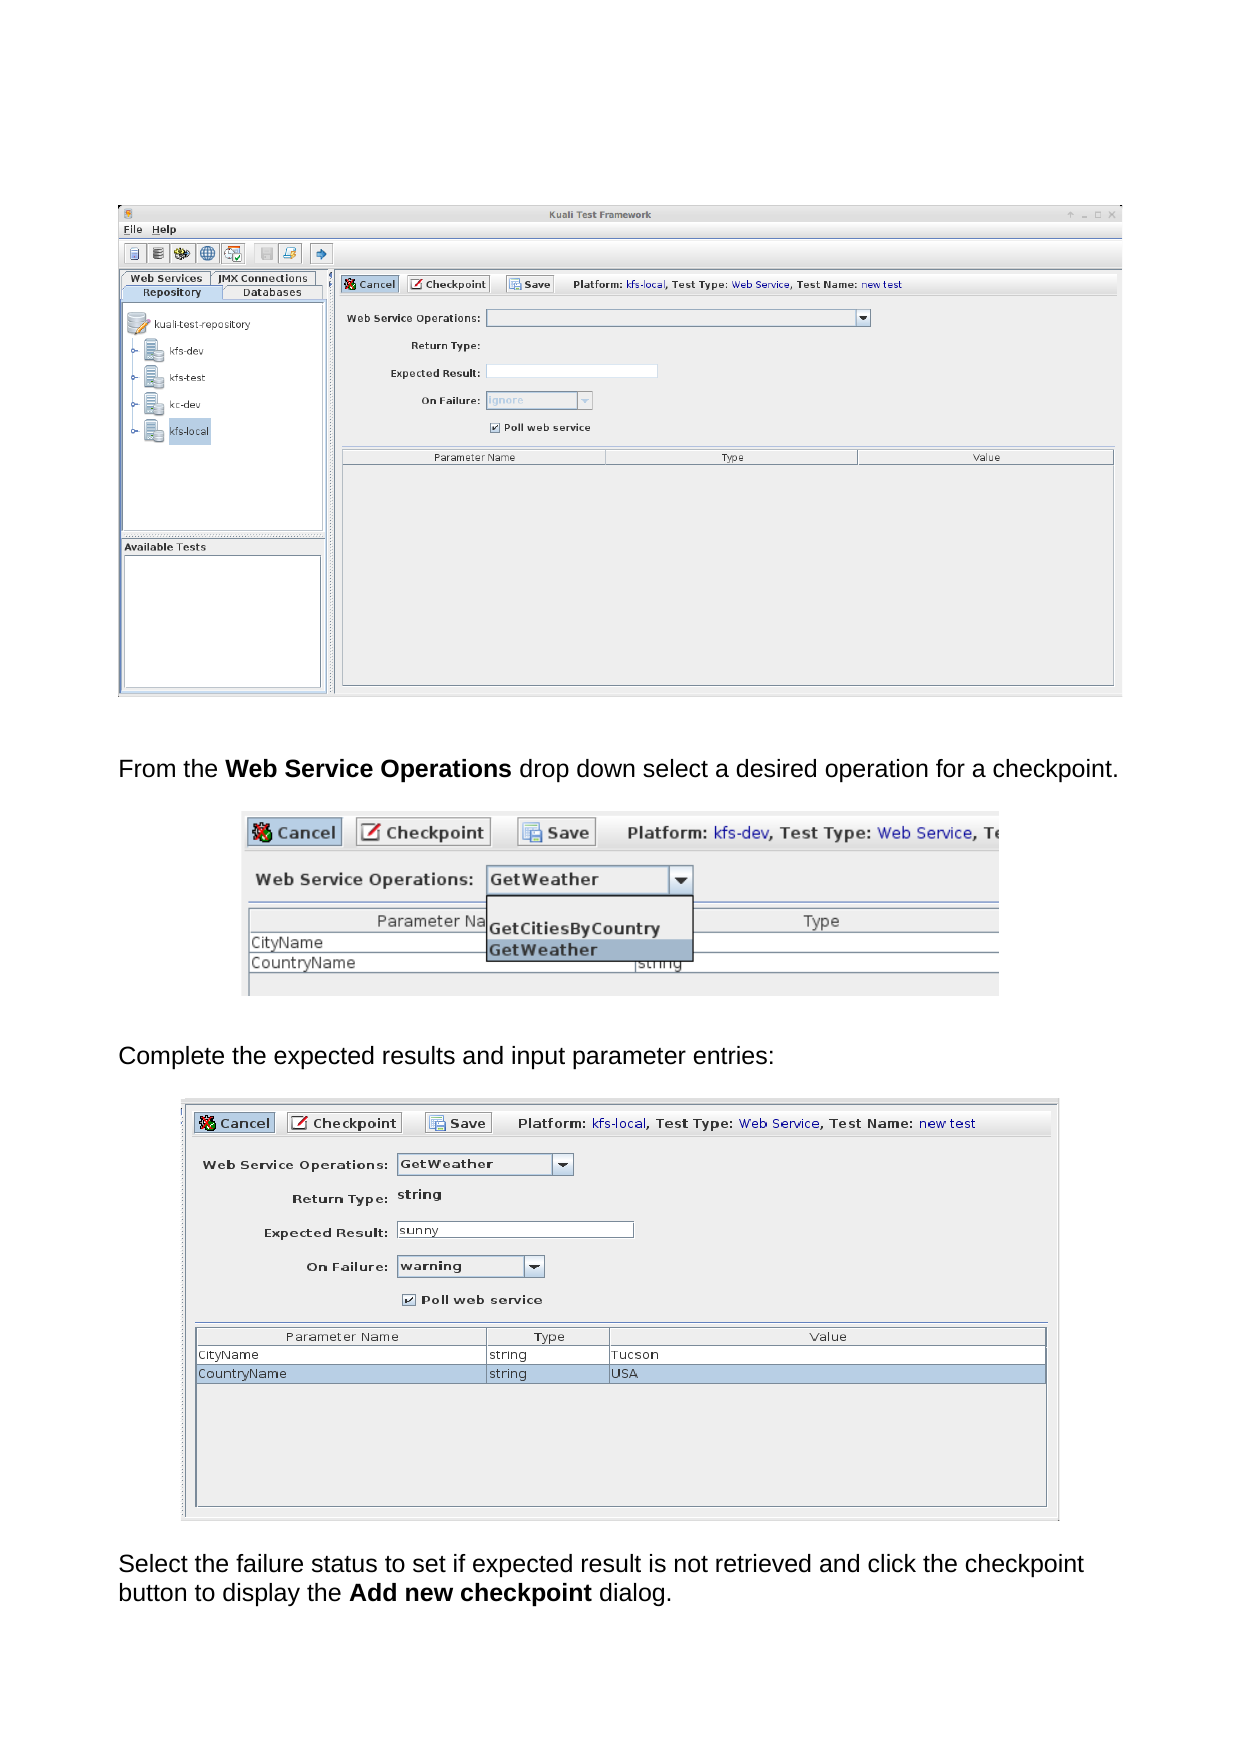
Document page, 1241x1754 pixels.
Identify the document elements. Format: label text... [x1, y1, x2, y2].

picture [180, 1098, 1060, 1521]
picture [118, 205, 1123, 697]
text From the Web Service Operations drop down select a desired operation for a checkpoint. [118, 754, 1122, 783]
text Complete the expected results and input parameter entries: [118, 1041, 1122, 1070]
picture [241, 811, 999, 996]
text Select the failure status to set if expected result is not retrieved and click the checkpoint button to display the Add new checkpoint dialog. [118, 1549, 1122, 1606]
